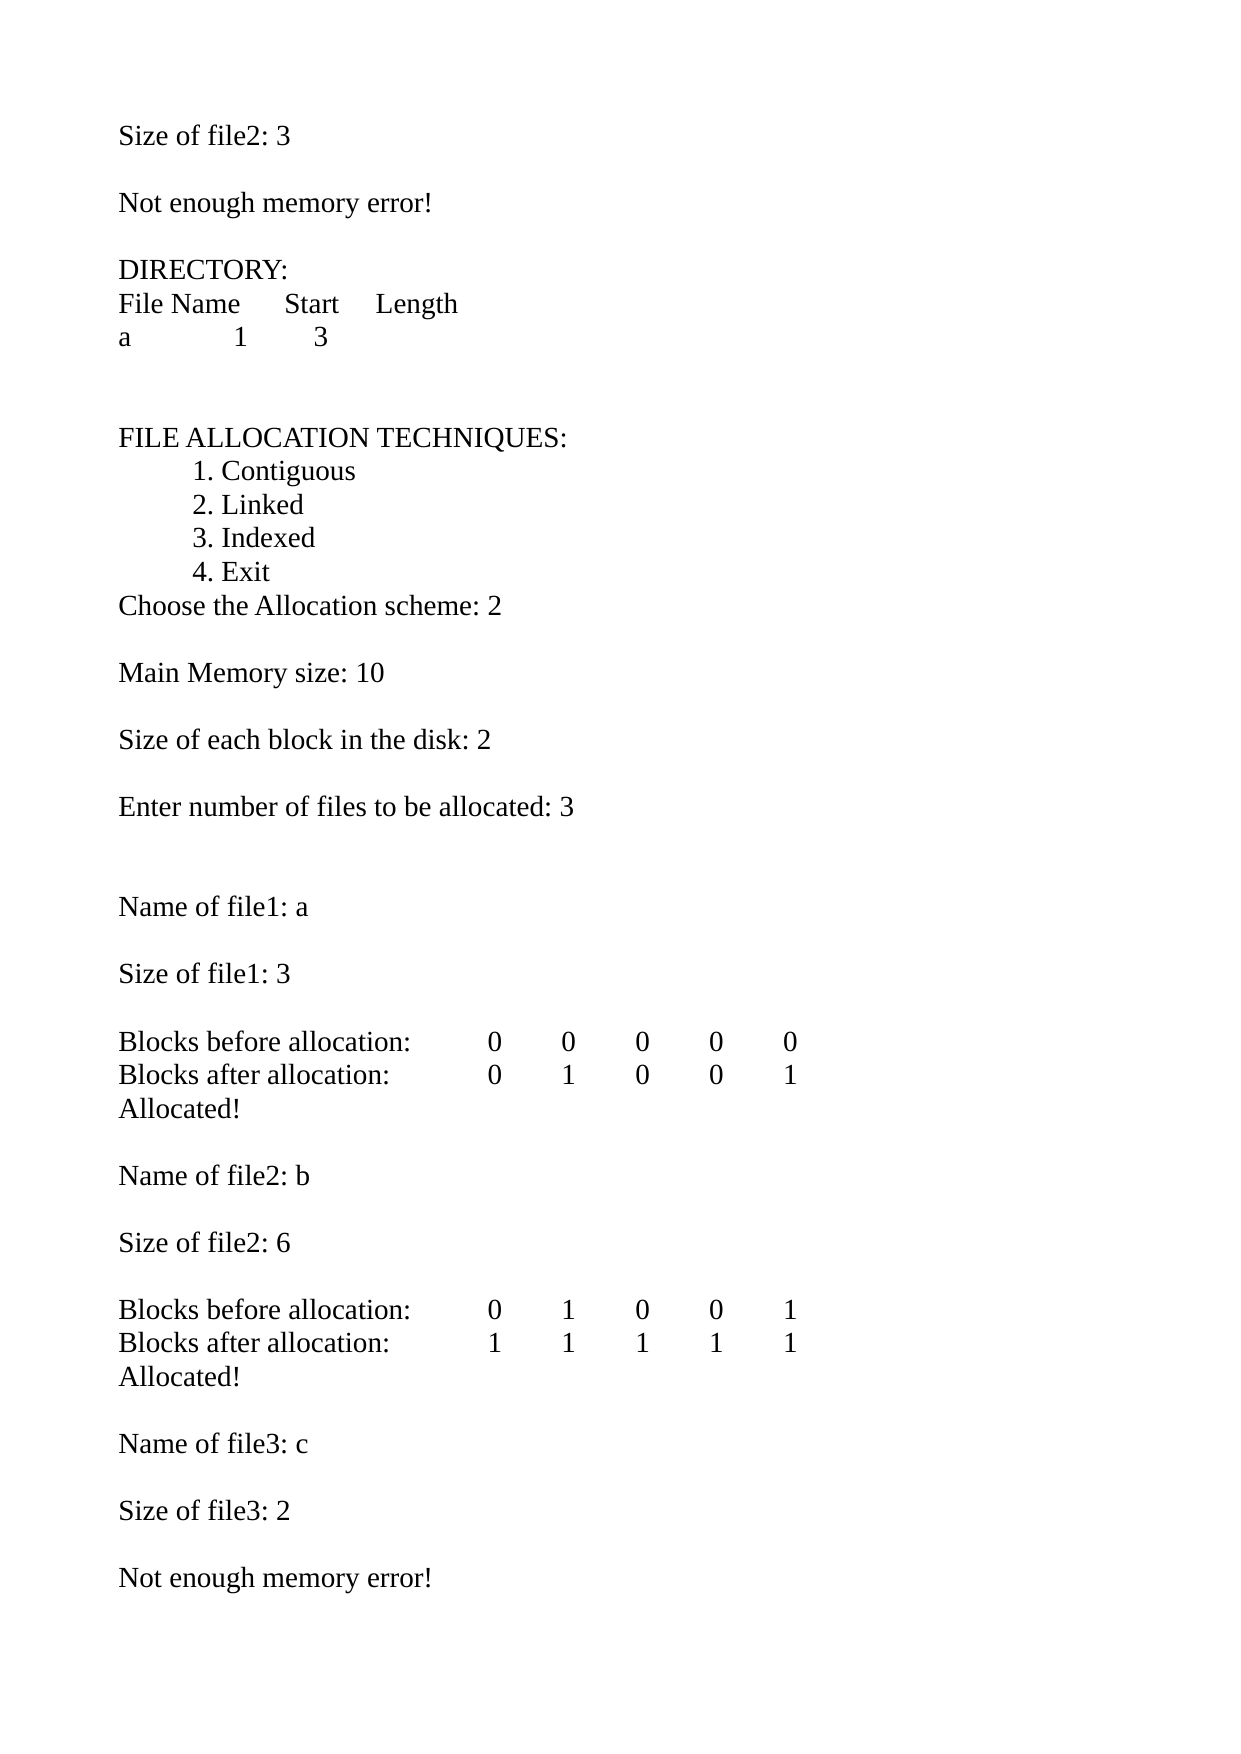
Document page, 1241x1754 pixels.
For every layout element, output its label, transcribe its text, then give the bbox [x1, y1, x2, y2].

text Size of file2: 6 [118, 1225, 1122, 1258]
text Blocks before allocation: 0 1 0 0 1 [118, 1292, 1122, 1326]
text Name of file2: b [118, 1158, 1122, 1191]
text Size of file3: 2 [118, 1493, 1122, 1527]
text DIRECTORY: [118, 252, 1122, 286]
text Choose the Allocation scheme: 2 [118, 588, 1122, 621]
text 4. Exit [118, 554, 1122, 588]
text Main Memory size: 10 [118, 655, 1122, 688]
text Blocks before allocation: 0 0 0 0 0 [118, 1024, 1122, 1057]
text Enter number of files to be allocated: 3 [118, 789, 1122, 822]
text Size of each block in the disk: 2 [118, 722, 1122, 755]
text Allocated! [118, 1359, 1122, 1393]
text Not enough memory error! [118, 185, 1122, 219]
text File Name Start Length [118, 286, 1122, 319]
text Name of file3: c [118, 1426, 1122, 1460]
text 2. Linked [118, 487, 1122, 521]
text 1. Contiguous [118, 453, 1122, 487]
text Name of file1: a [118, 889, 1122, 923]
text Size of file1: 3 [118, 957, 1122, 990]
text Blocks after allocation: 1 1 1 1 1 [118, 1326, 1122, 1359]
text a 1 3 [118, 319, 1122, 353]
text FILE ALLOCATION TECHNIQUES: [118, 420, 1122, 453]
text Allocated! [118, 1091, 1122, 1124]
text 3. Indexed [118, 521, 1122, 554]
text Not enough memory error! [118, 1560, 1122, 1594]
text Blocks after allocation: 0 1 0 0 1 [118, 1057, 1122, 1091]
text Size of file2: 3 [118, 118, 1122, 152]
